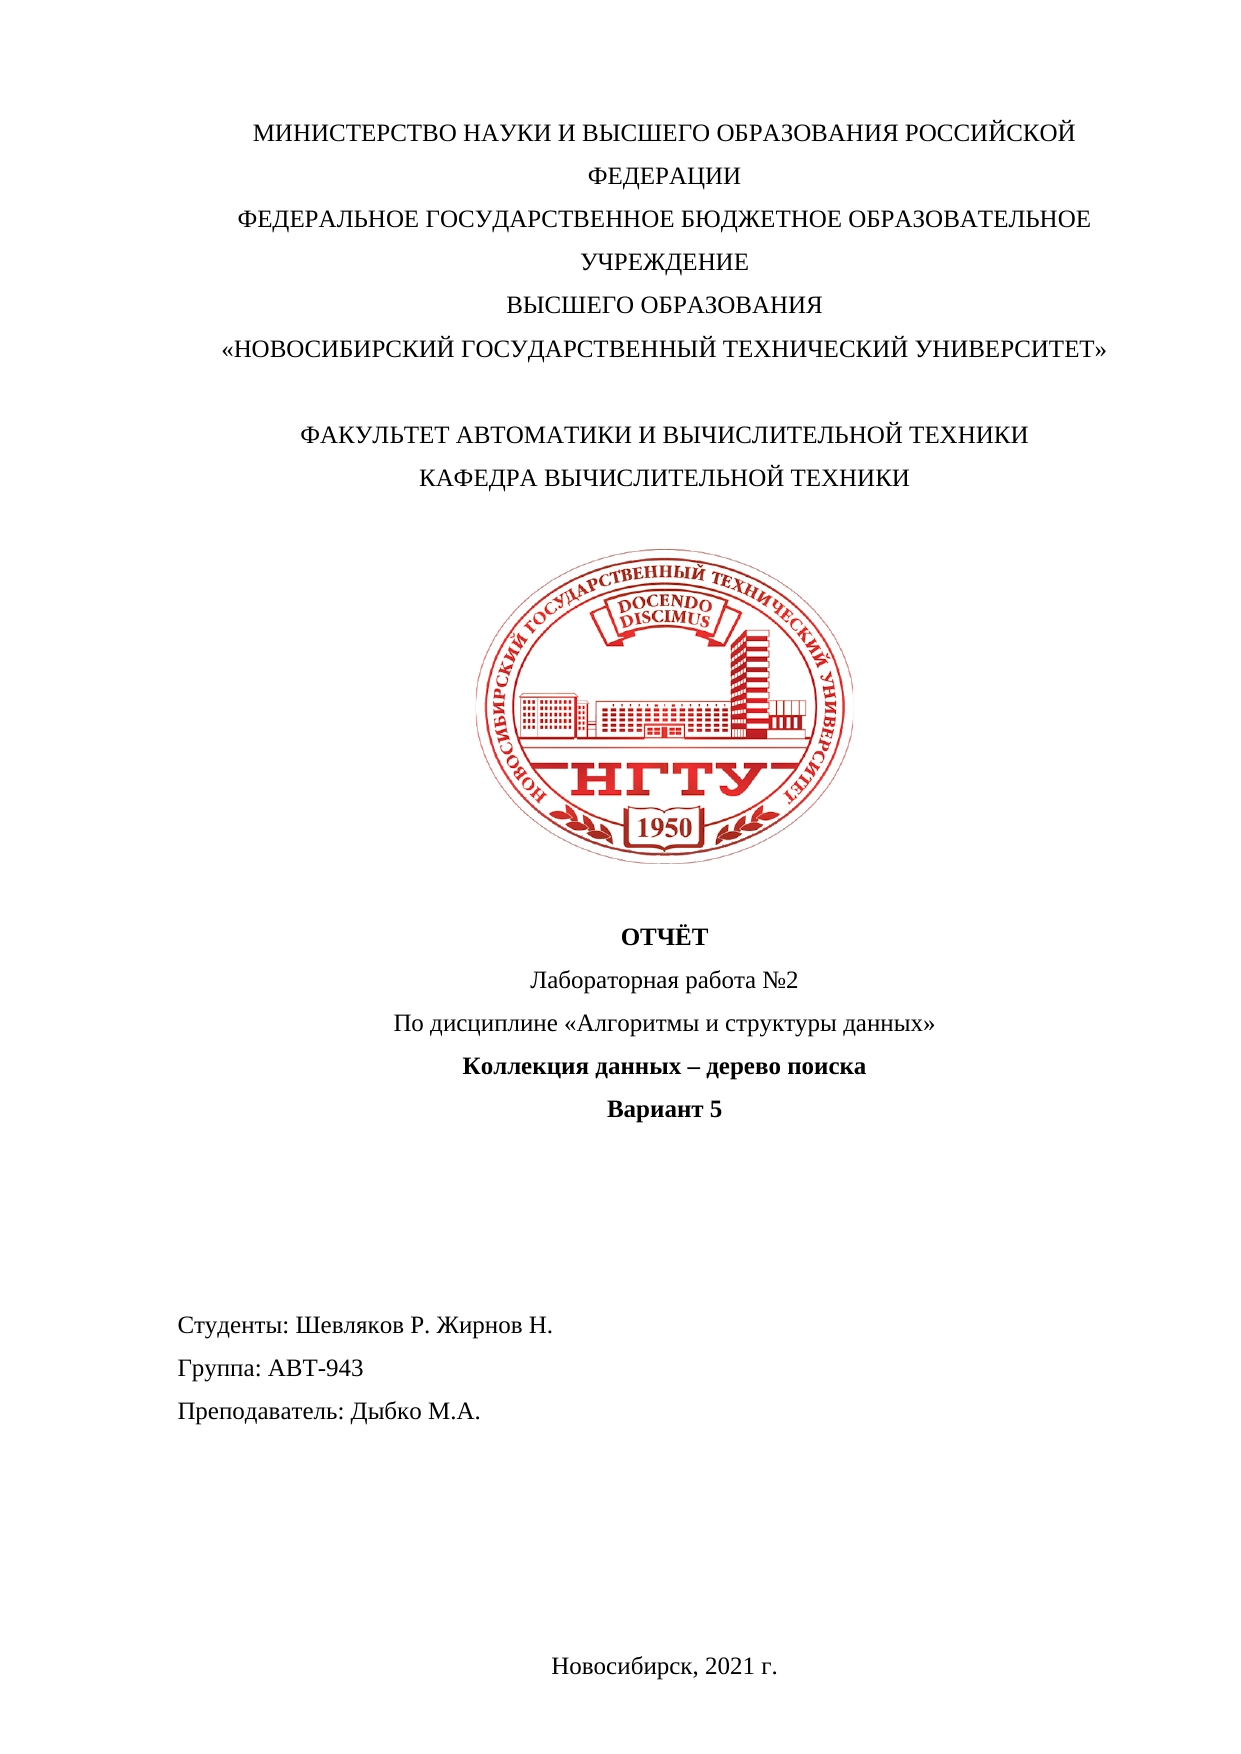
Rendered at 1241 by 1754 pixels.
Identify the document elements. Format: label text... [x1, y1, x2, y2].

text КАФЕДРА ВЫЧИСЛИТЕЛЬНОЙ ТЕХНИКИ [177, 463, 1152, 492]
text ВЫСШЕГО ОБРАЗОВАНИЯ [177, 291, 1152, 319]
text По дисциплине «Алгоритмы и структуры данных» [177, 1008, 1152, 1037]
text ФЕДЕРАЛЬНОЕ ГОСУДАРСТВЕННОЕ БЮДЖЕТНОЕ ОБРАЗОВАТЕЛЬНОЕ УЧРЕЖДЕНИЕ [177, 204, 1152, 276]
text МИНИСТЕРСТВО НАУКИ И ВЫСШЕГО ОБРАЗОВАНИЯ РОССИЙСКОЙ ФЕДЕРАЦИИ [177, 118, 1152, 190]
text Студенты: Шевляков Р. Жирнов Н. [177, 1310, 1152, 1338]
text Вариант 5 [177, 1094, 1152, 1123]
text ФАКУЛЬТЕТ АВТОМАТИКИ И ВЫЧИСЛИТЕЛЬНОЙ ТЕХНИКИ [177, 420, 1152, 449]
text «НОВОСИБИРСКИЙ ГОСУДАРСТВЕННЫЙ ТЕХНИЧЕСКИЙ УНИВЕРСИТЕТ» [177, 334, 1152, 362]
text Преподаватель: Дыбко М.А. [177, 1396, 1152, 1425]
text Группа: АВТ-943 [177, 1353, 1152, 1382]
text Лабораторная работа №2 [177, 965, 1152, 993]
picture [475, 549, 854, 864]
text ОТЧЁТ [177, 922, 1152, 950]
text Коллекция данных – дерево поиска [177, 1051, 1152, 1080]
